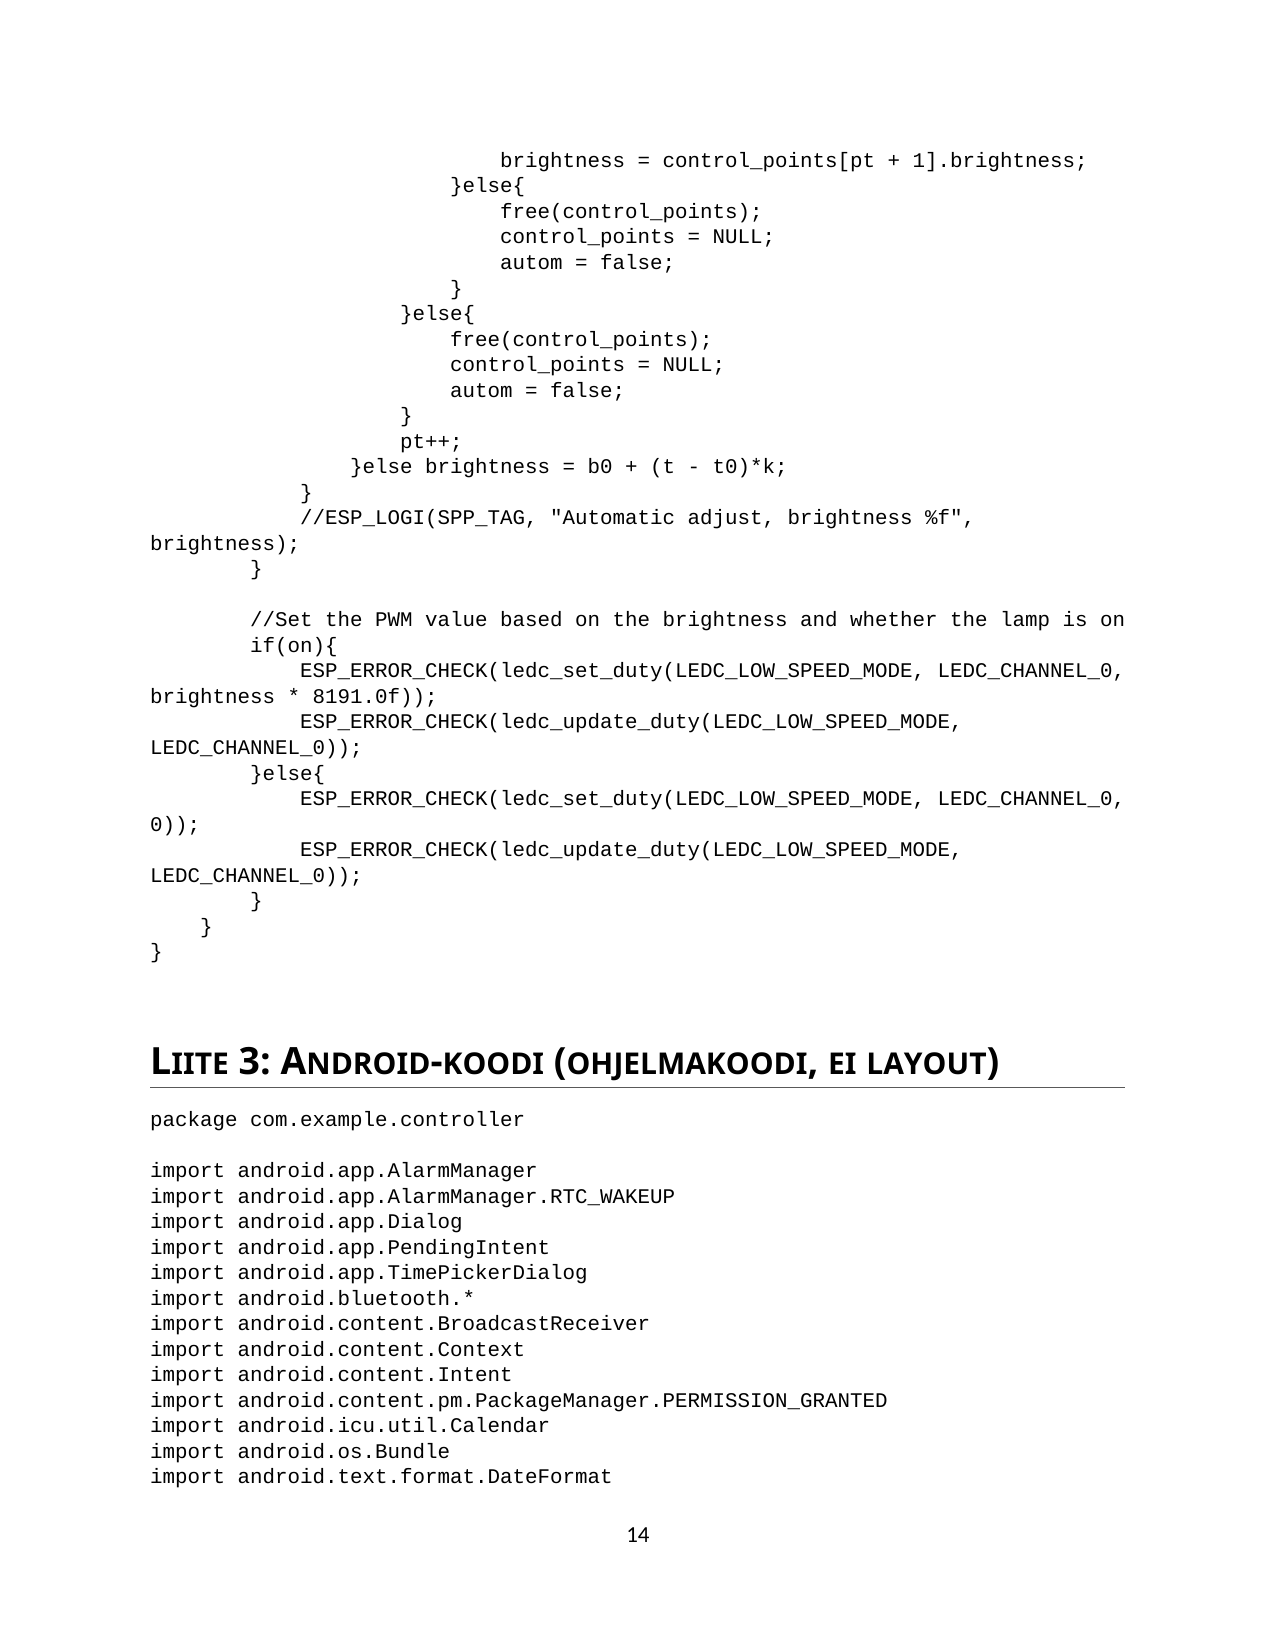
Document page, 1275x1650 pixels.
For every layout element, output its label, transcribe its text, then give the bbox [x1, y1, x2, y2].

text import android.app.TimePickerDialog [150, 1262, 1125, 1286]
text autom = false; [150, 252, 1125, 276]
text }else brightness = b0 + (t - t0)*k; [150, 456, 1125, 480]
text autom = false; [150, 380, 1125, 403]
text import android.content.pm.PackageManager.PERMISSION_GRANTED [150, 1390, 1125, 1414]
text ESP_ERROR_CHECK(ledc_set_duty(LEDC_LOW_SPEED_MODE, LEDC_CHANNEL_0, brightness * 8191.0f)); [150, 660, 1125, 709]
text package com.example.controller [150, 1109, 1125, 1133]
text } [150, 558, 1125, 582]
text } [150, 405, 1125, 429]
text //Set the PWM value based on the brightness and whether the lamp is on [150, 609, 1125, 633]
text }else{ [150, 303, 1125, 327]
text import android.content.BroadcastReceiver [150, 1313, 1125, 1337]
text pt++; [150, 431, 1125, 454]
text control_points = NULL; [150, 354, 1125, 378]
text import android.text.format.DateFormat [150, 1467, 1125, 1490]
text } [150, 941, 1125, 965]
text import android.content.Intent [150, 1364, 1125, 1388]
text import android.icu.util.Calendar [150, 1416, 1125, 1439]
text ESP_ERROR_CHECK(ledc_update_duty(LEDC_LOW_SPEED_MODE, LEDC_CHANNEL_0)); [150, 711, 1125, 761]
text free(control_points); [150, 329, 1125, 352]
text //ESP_LOGI(SPP_TAG, "Automatic adjust, brightness %f", brightness); [150, 507, 1125, 556]
text import android.app.PendingIntent [150, 1237, 1125, 1261]
text } [150, 916, 1125, 939]
text ESP_ERROR_CHECK(ledc_update_duty(LEDC_LOW_SPEED_MODE, LEDC_CHANNEL_0)); [150, 839, 1125, 888]
text } [150, 890, 1125, 914]
text import android.bluetooth.* [150, 1288, 1125, 1312]
text import android.app.Dialog [150, 1211, 1125, 1235]
text import android.content.Context [150, 1339, 1125, 1363]
text brightness = control_points[pt + 1].brightness; [150, 150, 1125, 174]
text import android.app.AlarmManager.RTC_WAKEUP [150, 1186, 1125, 1209]
text import android.os.Bundle [150, 1441, 1125, 1465]
text control_points = NULL; [150, 227, 1125, 250]
text free(control_points); [150, 201, 1125, 225]
text } [150, 278, 1125, 301]
text }else{ [150, 176, 1125, 199]
text if(on){ [150, 635, 1125, 658]
text }else{ [150, 762, 1125, 786]
subtitle Liite 3: Android-koodi (ohjelmakoodi, ei layout) [150, 1034, 1125, 1087]
text } [150, 482, 1125, 505]
text ESP_ERROR_CHECK(ledc_set_duty(LEDC_LOW_SPEED_MODE, LEDC_CHANNEL_0, 0)); [150, 788, 1125, 837]
text import android.app.AlarmManager [150, 1160, 1125, 1184]
